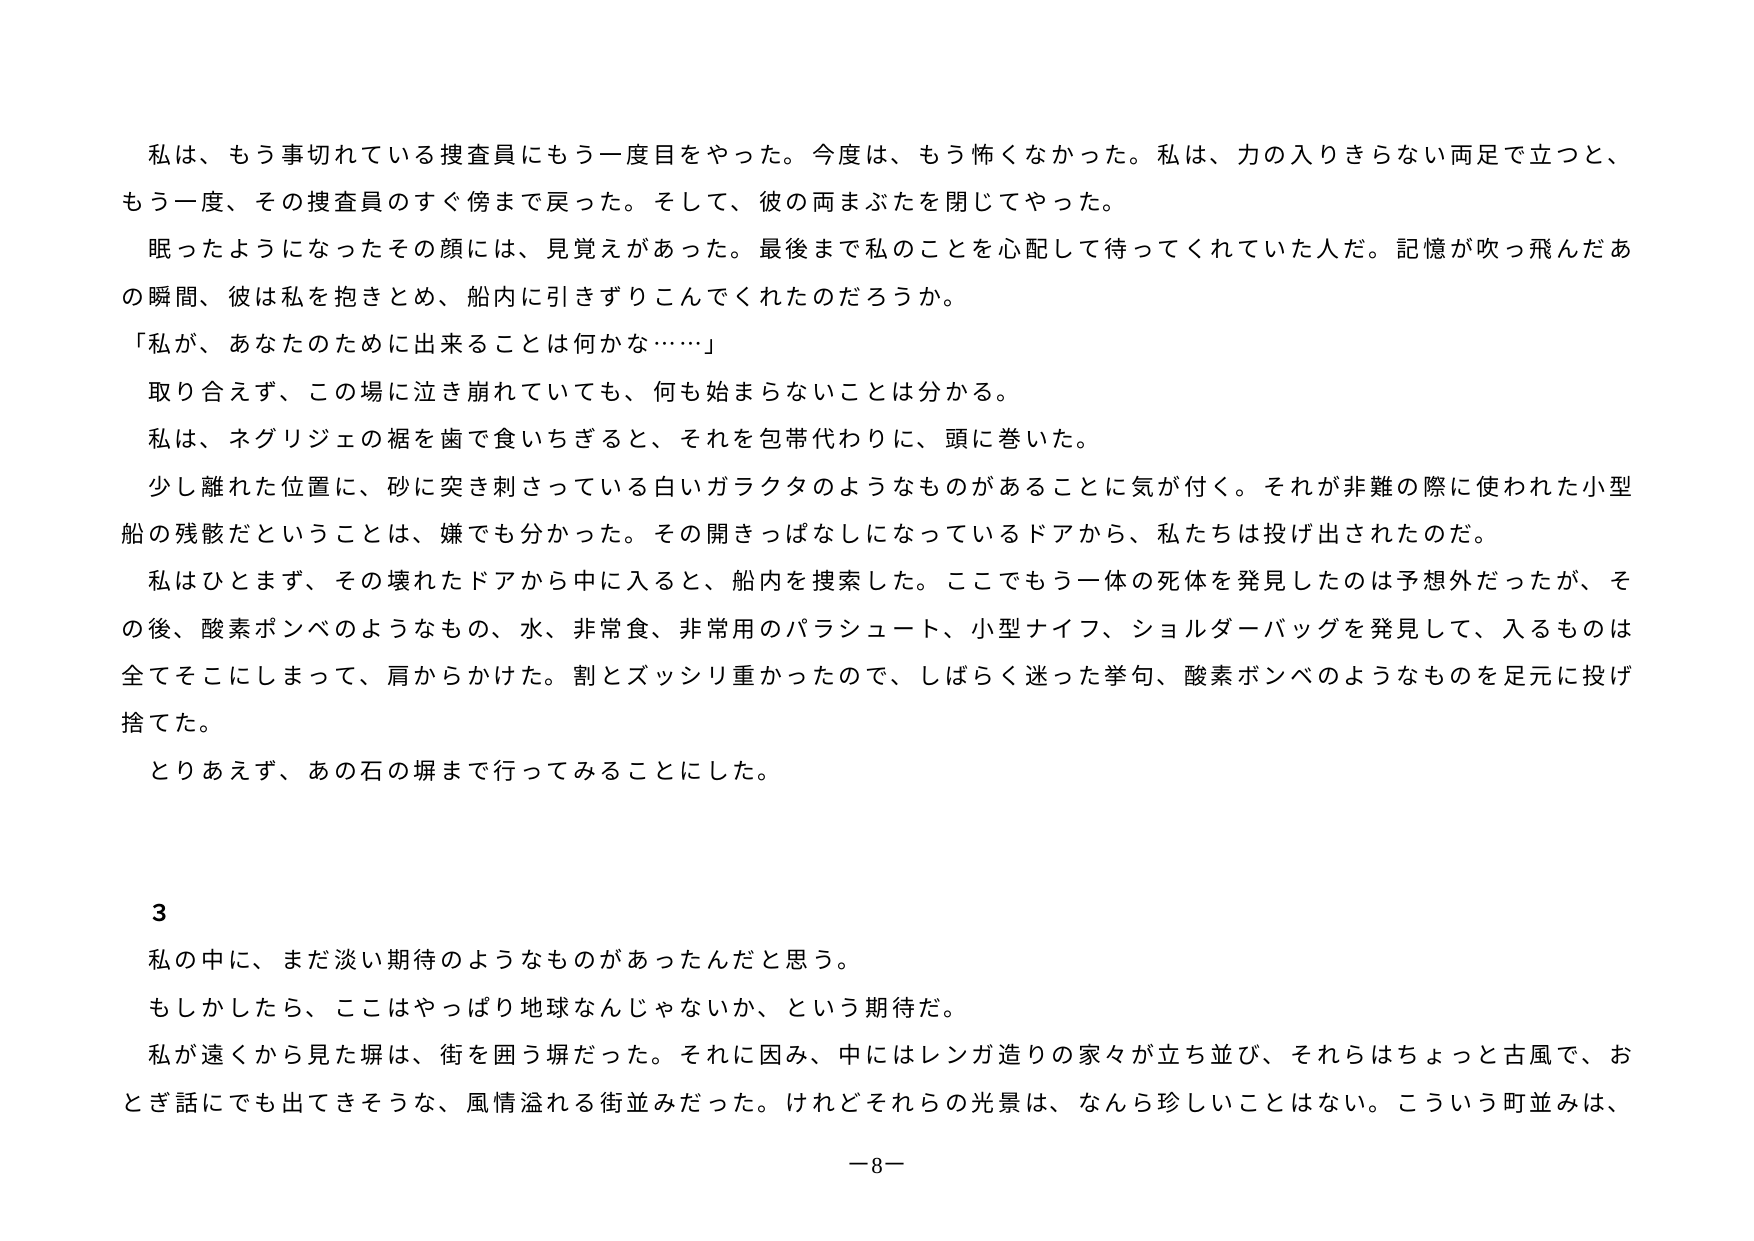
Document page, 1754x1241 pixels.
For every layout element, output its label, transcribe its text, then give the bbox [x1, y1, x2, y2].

text とりあえず、あの石の塀まで行ってみることにした。 [120, 735, 1634, 783]
text 私はひとまず、その壊れたドアから中に入ると、船内を捜索した。ここでもう一体の死体を発見したのは予想外だったが、その後、酸素ポンベのようなもの、水、非常食、非常用のパラシュート、小型ナイフ、ショルダーバッグを発見して、入るものは全てそこにしまって、肩からかけた。割とズッシリ重かったので、しばらく迷った挙句、酸素ボンベのようなものを足元に投げ捨てた。 [120, 546, 1634, 735]
text 取り合えず、この場に泣き崩れていても、何も始まらないことは分かる。 [120, 356, 1634, 403]
text 私の中に、まだ淡い期待のようなものがあったんだと思う。 [120, 925, 1634, 972]
text 少し離れた位置に、砂に突き刺さっている白いガラクタのようなものがあることに気が付く。それが非難の際に使われた小型船の残骸だということは、嫌でも分かった。その開きっぱなしになっているドアから、私たちは投げ出されたのだ。 [120, 451, 1634, 546]
text ３ [120, 877, 1634, 925]
text もしかしたら、ここはやっぱり地球なんじゃないか、という期待だ。 [120, 972, 1634, 1019]
text 眠ったようになったその顔には、見覚えがあった。最後まで私のことを心配して待ってくれていた人だ。記憶が吹っ飛んだあの瞬間、彼は私を抱きとめ、船内に引きずりこんでくれたのだろうか。 [120, 214, 1634, 309]
text 私は、もう事切れている捜査員にもう一度目をやった。今度は、もう怖くなかった。私は、力の入りきらない両足で立つと、もう一度、その捜査員のすぐ傍まで戻った。そして、彼の両まぶたを閉じてやった。 [120, 119, 1634, 214]
text 「私が、あなたのために出来ることは何かな……」 [120, 309, 1634, 356]
text 私が遠くから見た塀は、街を囲う塀だった。それに因み、中にはレンガ造りの家々が立ち並び、それらはちょっと古風で、おとぎ話にでも出てきそうな、風情溢れる街並みだった。けれどそれらの光景は、なんら珍しいことはない。こういう町並みは、 [120, 1019, 1634, 1114]
text 私は、ネグリジェの裾を歯で食いちぎると、それを包帯代わりに、頭に巻いた。 [120, 403, 1634, 451]
